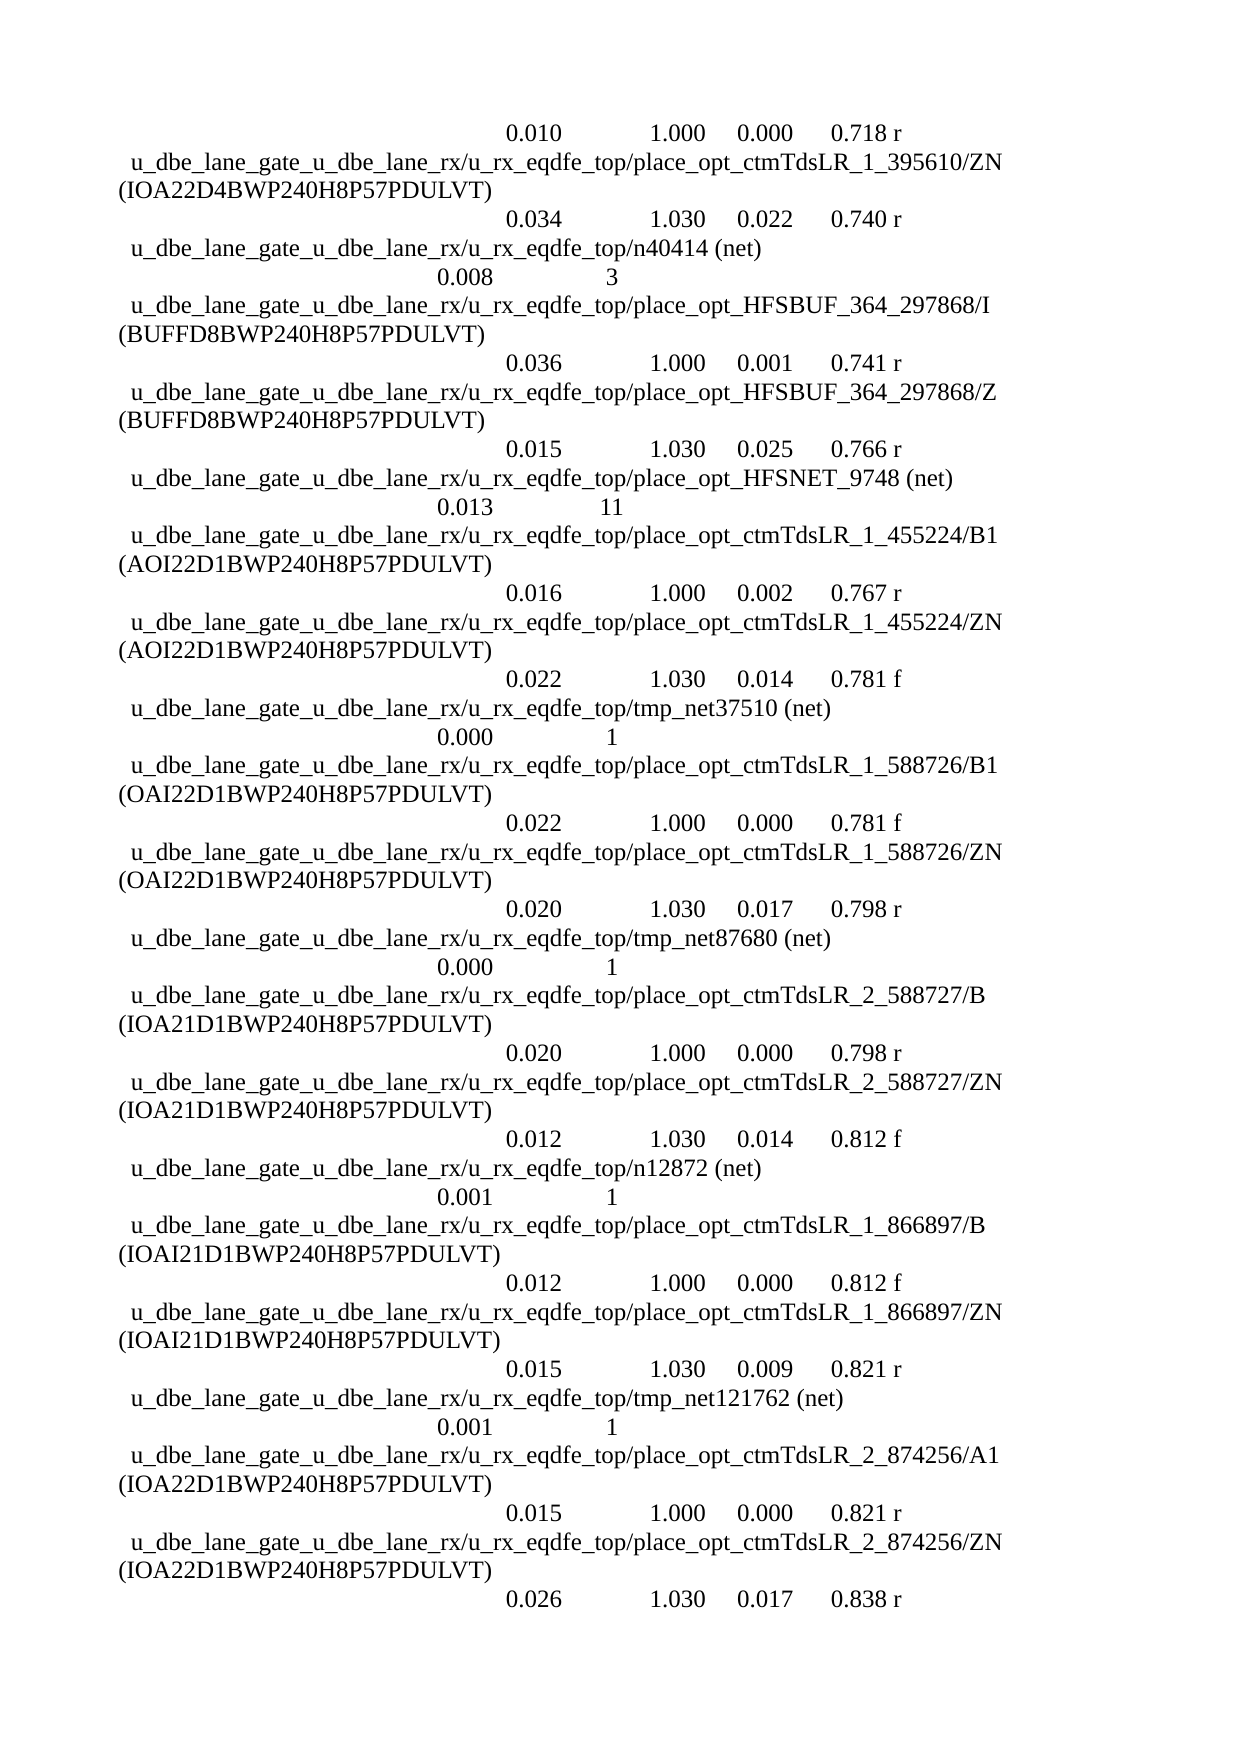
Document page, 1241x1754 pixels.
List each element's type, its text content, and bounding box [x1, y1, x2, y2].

text 0.015 1.030 0.025 0.766 r [118, 434, 1122, 463]
text 0.000 1 [118, 952, 1122, 981]
text u_dbe_lane_gate_u_dbe_lane_rx/u_rx_eqdfe_top/place_opt_ctmTdsLR_2_588727/ZN (IOA21D1BWP240H8P57PDULVT) [118, 1067, 1122, 1124]
text u_dbe_lane_gate_u_dbe_lane_rx/u_rx_eqdfe_top/place_opt_ctmTdsLR_1_395610/ZN (IOA22D4BWP240H8P57PDULVT) [118, 147, 1122, 204]
text u_dbe_lane_gate_u_dbe_lane_rx/u_rx_eqdfe_top/n40414 (net) [118, 233, 1122, 262]
text u_dbe_lane_gate_u_dbe_lane_rx/u_rx_eqdfe_top/place_opt_ctmTdsLR_1_866897/ZN (IOAI21D1BWP240H8P57PDULVT) [118, 1297, 1122, 1354]
text u_dbe_lane_gate_u_dbe_lane_rx/u_rx_eqdfe_top/tmp_net37510 (net) [118, 693, 1122, 722]
text u_dbe_lane_gate_u_dbe_lane_rx/u_rx_eqdfe_top/n12872 (net) [118, 1153, 1122, 1182]
text 0.001 1 [118, 1412, 1122, 1441]
text 0.013 11 [118, 492, 1122, 521]
text u_dbe_lane_gate_u_dbe_lane_rx/u_rx_eqdfe_top/place_opt_ctmTdsLR_1_588726/ZN (OAI22D1BWP240H8P57PDULVT) [118, 837, 1122, 894]
text u_dbe_lane_gate_u_dbe_lane_rx/u_rx_eqdfe_top/place_opt_ctmTdsLR_1_588726/B1 (OAI22D1BWP240H8P57PDULVT) [118, 751, 1122, 808]
text 0.022 1.030 0.014 0.781 f [118, 664, 1122, 693]
text u_dbe_lane_gate_u_dbe_lane_rx/u_rx_eqdfe_top/place_opt_ctmTdsLR_2_874256/A1 (IOA22D1BWP240H8P57PDULVT) [118, 1441, 1122, 1498]
text 0.010 1.000 0.000 0.718 r [118, 118, 1122, 147]
text 0.020 1.030 0.017 0.798 r [118, 894, 1122, 923]
text 0.036 1.000 0.001 0.741 r [118, 348, 1122, 377]
text 0.022 1.000 0.000 0.781 f [118, 808, 1122, 837]
text 0.016 1.000 0.002 0.767 r [118, 578, 1122, 607]
text 0.012 1.030 0.014 0.812 f [118, 1124, 1122, 1153]
text u_dbe_lane_gate_u_dbe_lane_rx/u_rx_eqdfe_top/place_opt_HFSBUF_364_297868/I (BUFFD8BWP240H8P57PDULVT) [118, 291, 1122, 348]
text 0.034 1.030 0.022 0.740 r [118, 204, 1122, 233]
text 0.020 1.000 0.000 0.798 r [118, 1038, 1122, 1067]
text u_dbe_lane_gate_u_dbe_lane_rx/u_rx_eqdfe_top/place_opt_ctmTdsLR_1_455224/B1 (AOI22D1BWP240H8P57PDULVT) [118, 521, 1122, 578]
text u_dbe_lane_gate_u_dbe_lane_rx/u_rx_eqdfe_top/tmp_net121762 (net) [118, 1383, 1122, 1412]
text 0.015 1.030 0.009 0.821 r [118, 1354, 1122, 1383]
text u_dbe_lane_gate_u_dbe_lane_rx/u_rx_eqdfe_top/tmp_net87680 (net) [118, 923, 1122, 952]
text u_dbe_lane_gate_u_dbe_lane_rx/u_rx_eqdfe_top/place_opt_ctmTdsLR_1_455224/ZN (AOI22D1BWP240H8P57PDULVT) [118, 607, 1122, 664]
text 0.012 1.000 0.000 0.812 f [118, 1268, 1122, 1297]
text 0.015 1.000 0.000 0.821 r [118, 1498, 1122, 1527]
text u_dbe_lane_gate_u_dbe_lane_rx/u_rx_eqdfe_top/place_opt_ctmTdsLR_2_588727/B (IOA21D1BWP240H8P57PDULVT) [118, 981, 1122, 1038]
text 0.008 3 [118, 262, 1122, 291]
text 0.001 1 [118, 1182, 1122, 1211]
text 0.026 1.030 0.017 0.838 r [118, 1584, 1122, 1613]
text u_dbe_lane_gate_u_dbe_lane_rx/u_rx_eqdfe_top/place_opt_HFSNET_9748 (net) [118, 463, 1122, 492]
text u_dbe_lane_gate_u_dbe_lane_rx/u_rx_eqdfe_top/place_opt_ctmTdsLR_1_866897/B (IOAI21D1BWP240H8P57PDULVT) [118, 1211, 1122, 1268]
text u_dbe_lane_gate_u_dbe_lane_rx/u_rx_eqdfe_top/place_opt_HFSBUF_364_297868/Z (BUFFD8BWP240H8P57PDULVT) [118, 377, 1122, 434]
text u_dbe_lane_gate_u_dbe_lane_rx/u_rx_eqdfe_top/place_opt_ctmTdsLR_2_874256/ZN (IOA22D1BWP240H8P57PDULVT) [118, 1527, 1122, 1584]
text 0.000 1 [118, 722, 1122, 751]
